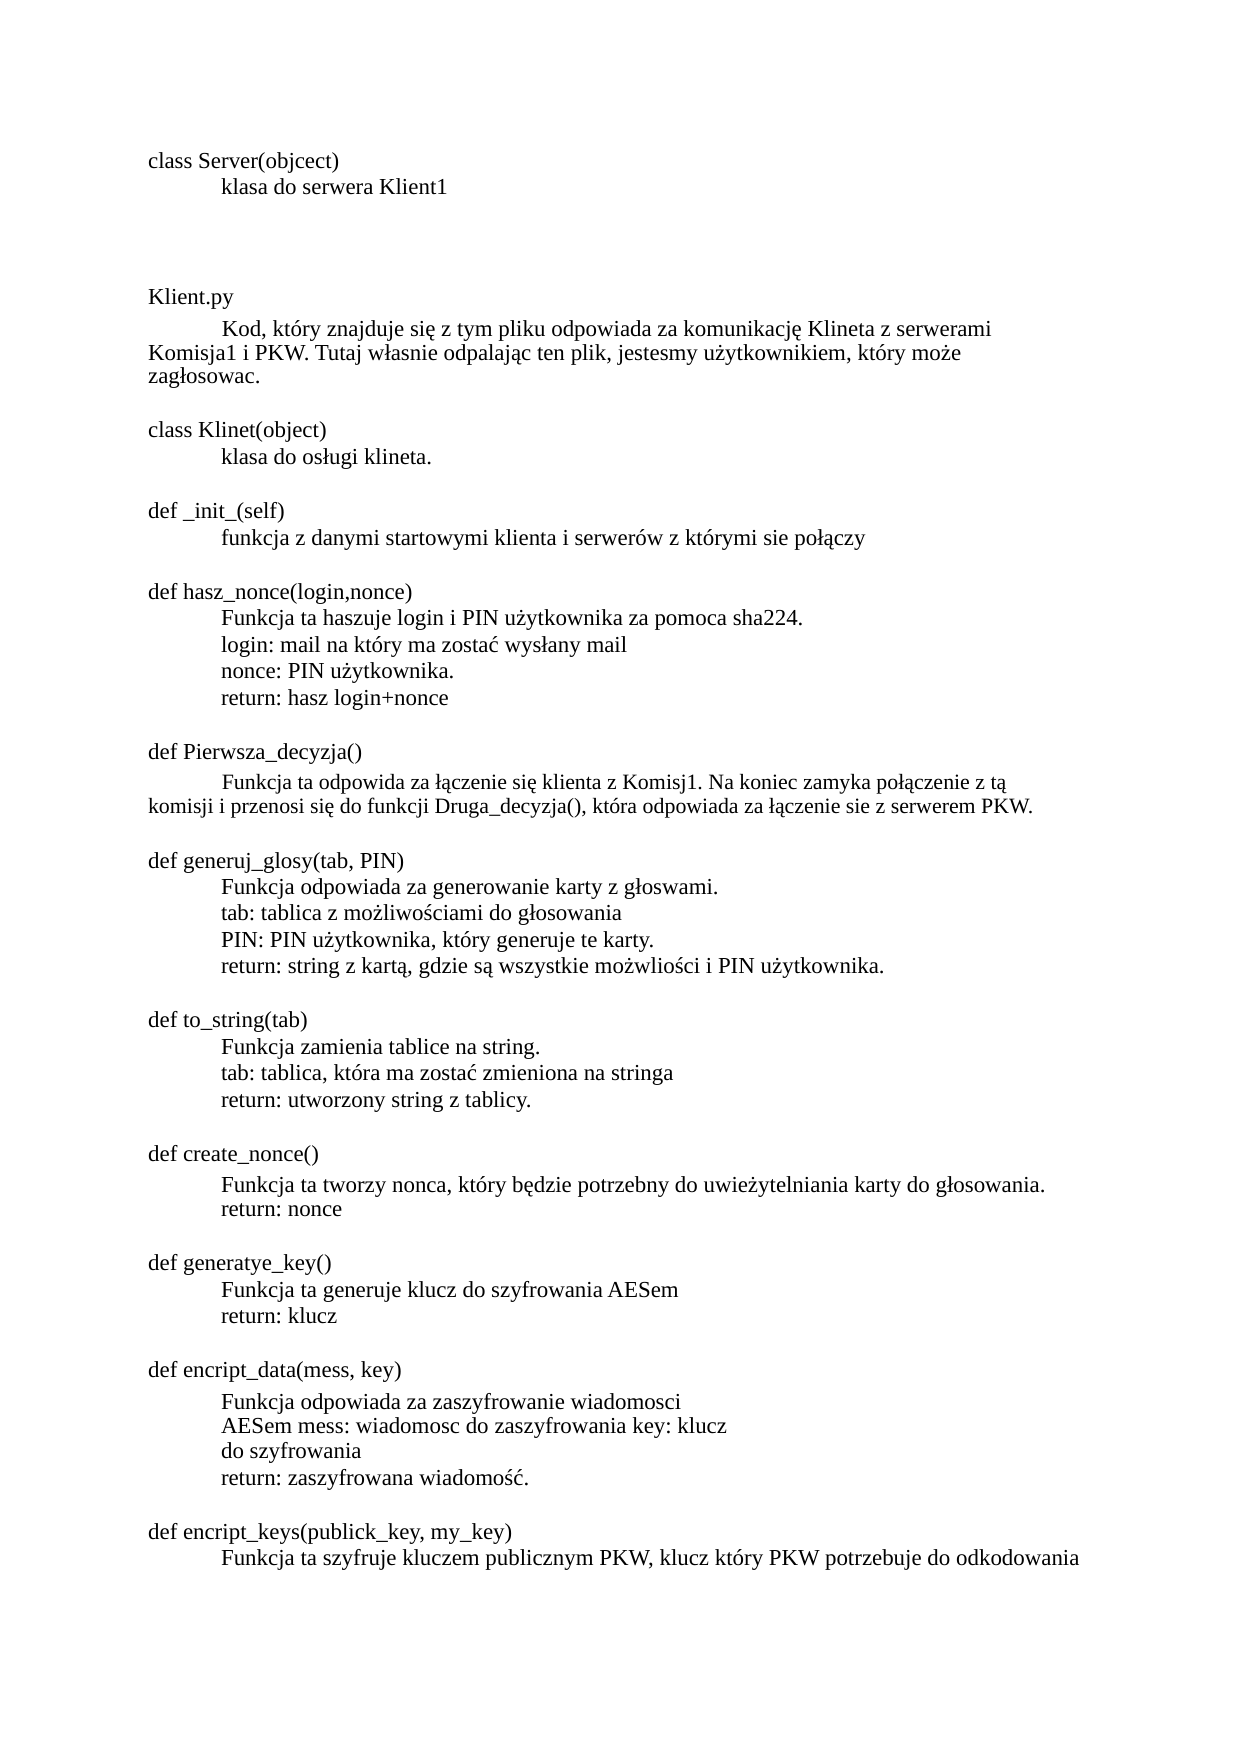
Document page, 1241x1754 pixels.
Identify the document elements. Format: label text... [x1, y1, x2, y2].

text tab: tablica, która ma zostać zmieniona na stringa [221, 1059, 1090, 1086]
text return: utworzony string z tablicy. [221, 1086, 1090, 1112]
text Funkcja odpowiada za generowanie karty z głoswami. [221, 873, 1090, 899]
text nonce: PIN użytkownika. [221, 657, 1090, 683]
text PIN: PIN użytkownika, który generuje te karty. [221, 926, 1090, 952]
text Kod, który znajduje się z tym pliku odpowiada za komunikację Klineta z serwerami Komisja1 i PKW. Tutaj własnie odpalając ten plik, jestesmy użytkownikiem, który może zagłosowac. [148, 315, 1079, 389]
text Klient.py [148, 283, 1090, 310]
text funkcja z danymi startowymi klienta i serwerów z którymi sie połączy [221, 524, 1090, 550]
text def generuj_glosy(tab, PIN) [148, 847, 1090, 873]
text klasa do osługi klineta. [221, 443, 1090, 469]
text Funkcja ta generuje klucz do szyfrowania AESem [221, 1276, 1090, 1302]
text Funkcja odpowiada za zaszyfrowanie wiadomosci AESem mess: wiadomosc do zaszyfrowania key: klucz do szyfrowania [221, 1388, 748, 1463]
text return: hasz login+nonce [221, 683, 1090, 710]
text def encript_data(mess, key) [148, 1357, 1090, 1383]
text tab: tablica z możliwościami do głosowania [221, 899, 1090, 926]
text return: string z kartą, gdzie są wszystkie możwliości i PIN użytkownika. [221, 952, 1090, 978]
text def generatye_key() [148, 1249, 1090, 1276]
text return: klucz [221, 1302, 1090, 1328]
text def Pierwsza_decyzja() [148, 738, 1090, 764]
text def hasz_nonce(login,nonce) [148, 578, 1090, 604]
text def to_string(tab) [148, 1007, 1090, 1033]
text Funkcja zamienia tablice na string. [221, 1033, 1090, 1059]
text Funkcja ta odpowida za łączenie się klienta z Komisj1. Na koniec zamyka połączenie z tą komisji i przenosi się do funkcji Druga_decyzja(), która odpowiada za łączenie sie z serwerem PKW. [148, 769, 1056, 818]
text def create_nonce() [148, 1140, 1090, 1166]
text Funkcja ta haszuje login i PIN użytkownika za pomoca sha224. [221, 604, 1090, 631]
text return: zaszyfrowana wiadomość. [221, 1464, 1090, 1490]
text def _init_(self) [148, 497, 1090, 524]
text Funkcja ta szyfruje kluczem publicznym PKW, klucz który PKW potrzebuje do odkodowania [221, 1544, 1090, 1571]
text def encript_keys(publick_key, my_key) [148, 1518, 1090, 1544]
text login: mail na który ma zostać wysłany mail [221, 631, 1090, 657]
text class Server(objcect) [148, 147, 1090, 173]
text Funkcja ta tworzy nonca, który będzie potrzebny do uwieżytelniania karty do głosowania. return: nonce [221, 1171, 1048, 1222]
text class Klinet(object) [148, 417, 1090, 443]
text klasa do serwera Klient1 [221, 173, 1090, 199]
